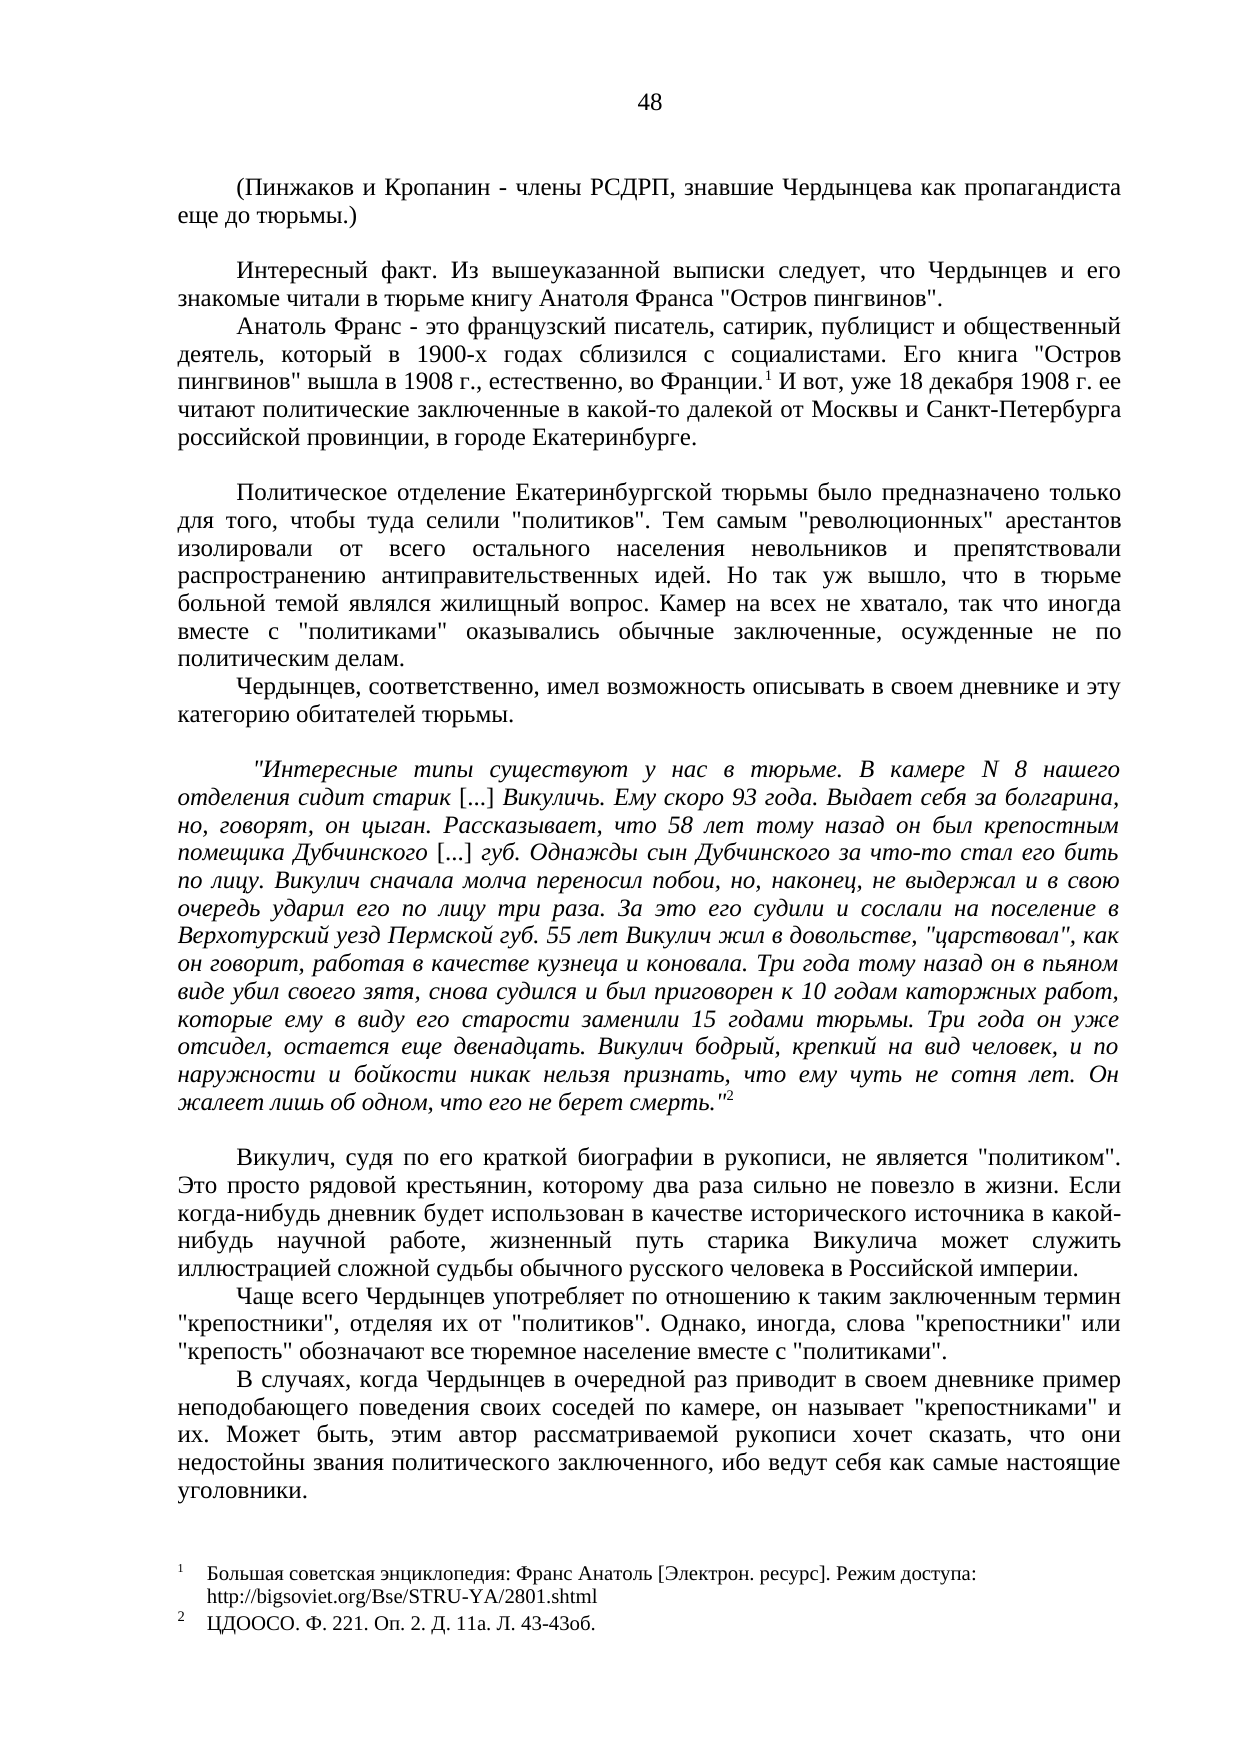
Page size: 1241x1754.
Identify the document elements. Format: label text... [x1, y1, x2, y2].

text Политическое отделение Екатеринбургской тюрьмы было предназначено только для того, чтобы туда селили "политиков". Тем самым "революционных" арестантов изолировали от всего остального населения невольников и препятствовали распространению антиправительственных идей. Но так уж вышло, что в тюрьме больной темой являлся жилищный вопрос. Камер на всех не хватало, так что иногда вместе с "политиками" оказывались обычные заключенные, осужденные не по политическим делам. [177, 478, 1122, 672]
text Чердынцев, соответственно, имел возможность описывать в своем дневнике и эту категорию обитателей тюрьмы. [177, 672, 1122, 728]
text (Пинжаков и Кропанин - члены РСДРП, знавшие Чердынцева как пропагандиста еще до тюрьмы.) [177, 173, 1122, 229]
text Большая советская энциклопедия: Франс Анатоль [Электрон. ресурс]. Режим доступа: http://bigsoviet.org/Bse/STRU-YA/2801.shtml [177, 1562, 1122, 1608]
text Чаще всего Чердынцев употребляет по отношению к таким заключенным термин "крепостники", отделяя их от "политиков". Однако, иногда, слова "крепостники" или "крепость" обозначают все тюремное население вместе с "политиками". [177, 1282, 1122, 1365]
text В случаях, когда Чердынцев в очередной раз приводит в своем дневнике пример неподобающего поведения своих соседей по камере, он называет "крепостниками" и их. Может быть, этим автор рассматриваемой рукописи хочет сказать, что они недостойны звания политического заключенного, ибо ведут себя как самые настоящие уголовники. [177, 1365, 1122, 1503]
text Викулич, судя по его краткой биографии в рукописи, не является "политиком". Это просто рядовой крестьянин, которому два раза сильно не повезло в жизни. Если когда-нибудь дневник будет использован в качестве исторического источника в какой-нибудь научной работе, жизненный путь старика Викулича может служить иллюстрацией сложной судьбы обычного русского человека в Российской империи. [177, 1143, 1122, 1282]
text Интересный факт. Из вышеуказанной выписки следует, что Чердынцев и его знакомые читали в тюрьме книгу Анатоля Франса "Остров пингвинов". [177, 257, 1122, 312]
text "Интересные типы существуют у нас в тюрьме. В камере N 8 нашего отделения сидит старик [...] Викуличь. Ему скоро 93 года. Выдает себя за болгарина, но, говорят, он цыган. Рассказывает, что 58 лет тому назад он был крепостным помещика Дубчинского [...] губ. Однажды сын Дубчинского за что-то стал его бить по лицу. Викулич сначала молча переносил побои, но, наконец, не выдержал и в свою очередь ударил его по лицу три раза. За это его судили и сослали на поселение в Верхотурский уезд Пермской губ. 55 лет Викулич жил в довольстве, "царствовал", как он говорит, работая в качестве кузнеца и коновала. Три года тому назад он в пьяном виде убил своего зятя, снова судился и был приговорен к 10 годам каторжных работ, которые ему в виду его старости заменили 15 годами тюрьмы. Три года он уже отсидел, остается еще двенадцать. Викулич бодрый, крепкий на вид человек, и по наружности и бойкости никак нельзя признать, что ему чуть не сотня лет. Он жалеет лишь об одном, что его не берет смерть." [177, 755, 1122, 1116]
text ЦДООСО. Ф. 221. Оп. 2. Д. 11а. Л. 43-43об. [177, 1608, 1122, 1636]
text Анатоль Франс - это французский писатель, сатирик, публицист и общественный деятель, который в 1900-х годах сблизился с социалистами. Его книга "Остров пингвинов" вышла в 1908 г., естественно, во Франции. И вот, уже 18 декабря 1908 г. ее читают политические заключенные в какой-то далекой от Москвы и Санкт-Петербурга российской провинции, в городе Екатеринбурге. [177, 312, 1122, 451]
